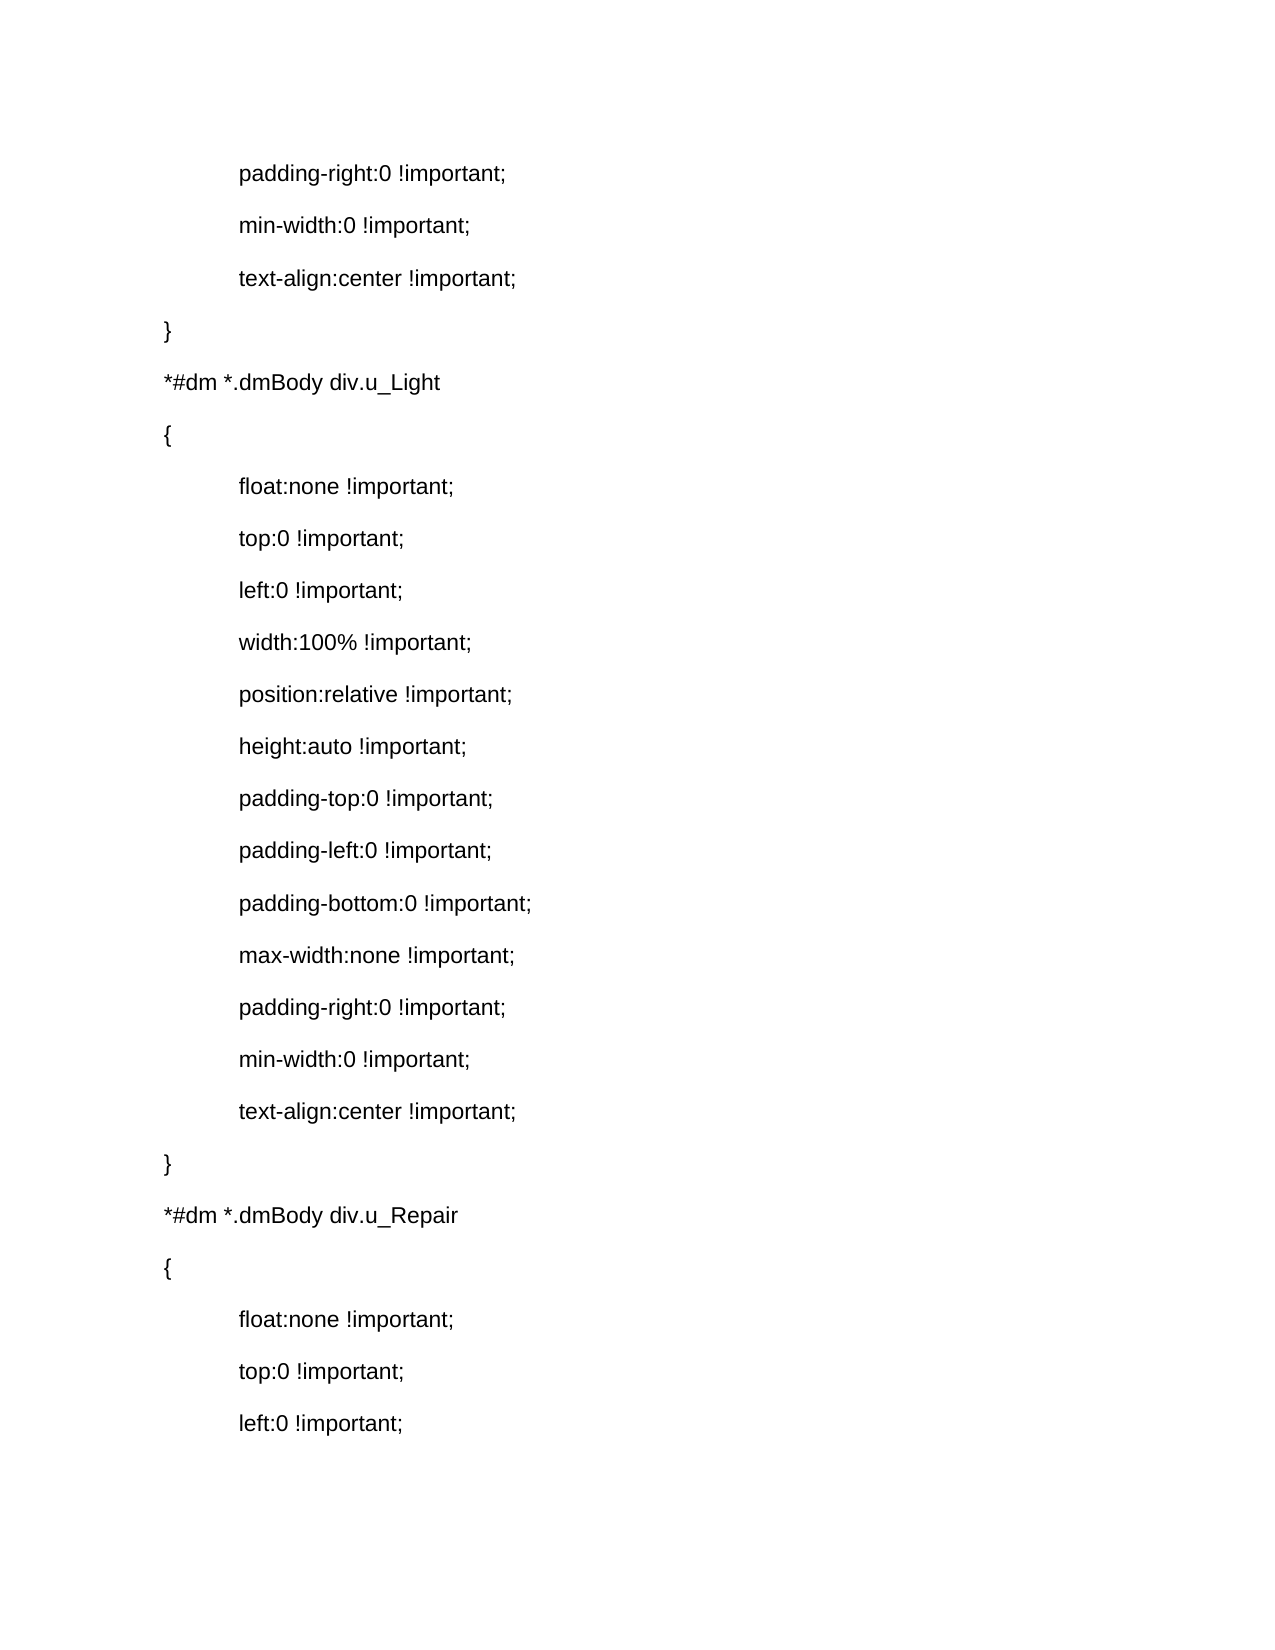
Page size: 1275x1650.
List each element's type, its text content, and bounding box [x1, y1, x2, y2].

table_cell padding-right:0 !important; [153, 983, 1125, 1035]
table_cell padding-bottom:0 !important; [153, 879, 1125, 931]
table_cell float:none !important; [153, 463, 1125, 514]
table_cell min-width:0 !important; [153, 1035, 1125, 1087]
table_cell padding-left:0 !important; [153, 827, 1125, 879]
table_cell max-width:none !important; [153, 931, 1125, 983]
table_cell text-align:center !important; [153, 1088, 1125, 1139]
table_cell *#dm *.dmBody div.u_Repair [153, 1192, 1125, 1244]
table_cell { [153, 1244, 1125, 1296]
table_cell float:none !important; [153, 1296, 1125, 1348]
table_cell width:100% !important; [153, 619, 1125, 671]
table_cell } [153, 306, 1125, 358]
table_cell padding-top:0 !important; [153, 775, 1125, 827]
table_cell top:0 !important; [153, 1348, 1125, 1400]
table_cell position:relative !important; [153, 671, 1125, 723]
table_cell left:0 !important; [153, 1400, 1125, 1452]
table_cell *#dm *.dmBody div.u_Light [153, 358, 1125, 410]
table_cell { [153, 410, 1125, 462]
table_cell height:auto !important; [153, 723, 1125, 775]
table_cell left:0 !important; [153, 567, 1125, 619]
table_cell top:0 !important; [153, 515, 1125, 567]
table_cell } [153, 1140, 1125, 1192]
table_cell padding-right:0 !important; [153, 150, 1125, 202]
table_cell text-align:center !important; [153, 254, 1125, 306]
table_cell min-width:0 !important; [153, 202, 1125, 254]
